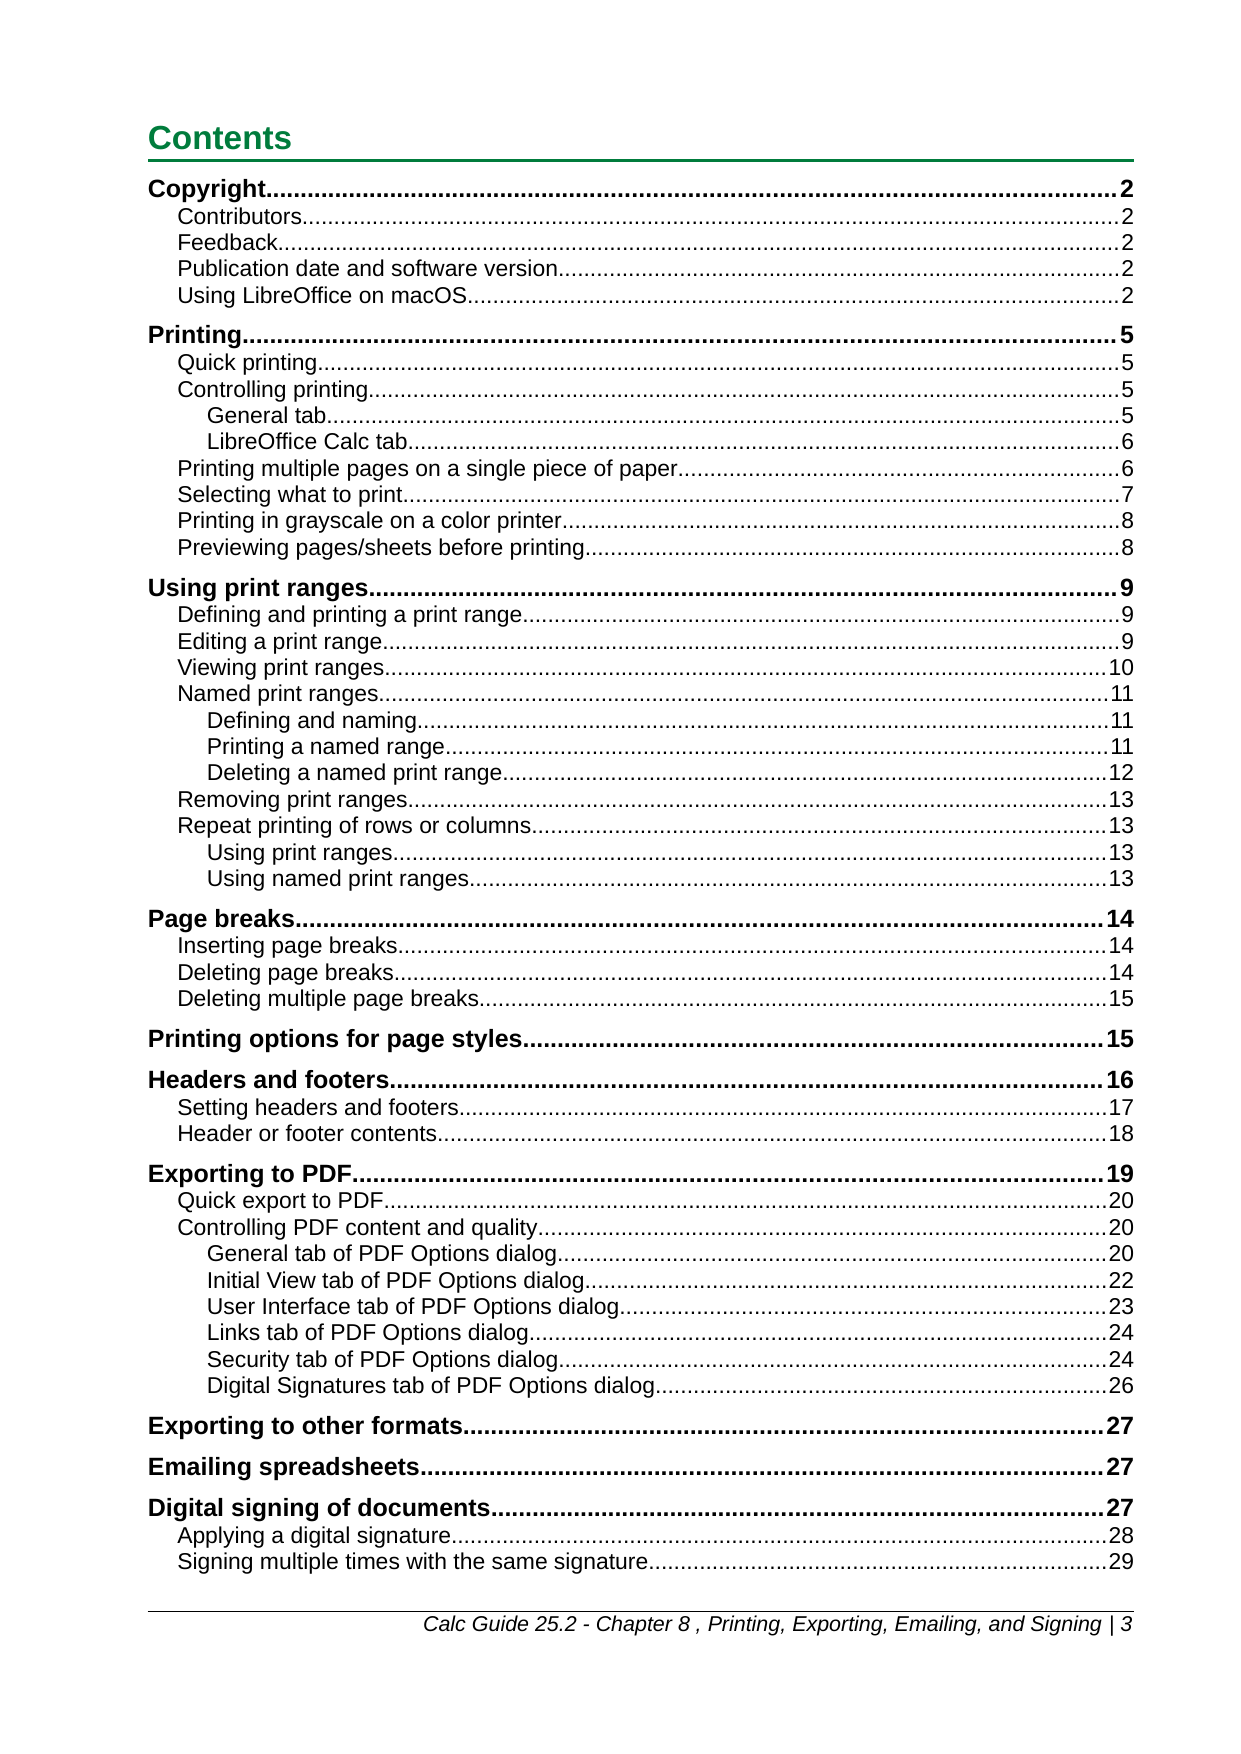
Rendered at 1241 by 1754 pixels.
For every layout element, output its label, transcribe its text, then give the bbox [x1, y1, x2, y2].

text General tab 5 [207, 402, 1134, 428]
text Quick printing 5 [177, 349, 1134, 376]
text Printing in grayscale on a color printer 8 [177, 507, 1134, 534]
text Headers and footers 16 [148, 1065, 1134, 1094]
text Controlling printing 5 [177, 376, 1134, 402]
text Links tab of PDF Options dialog 24 [207, 1319, 1134, 1346]
text Emailing spreadsheets 27 [148, 1452, 1134, 1481]
text Selecting what to print 7 [177, 481, 1134, 507]
text Printing 5 [148, 321, 1134, 349]
text Defining and naming 11 [207, 707, 1134, 733]
text Copyright 2 [148, 174, 1134, 203]
text Repeat printing of rows or columns 13 [177, 812, 1134, 838]
text Printing a named range 11 [207, 733, 1134, 759]
text Page breaks 14 [148, 903, 1134, 932]
text Editing a print range 9 [177, 628, 1134, 654]
text Defining and printing a print range 9 [177, 601, 1134, 628]
text General tab of PDF Options dialog 20 [207, 1240, 1134, 1267]
text Using named print ranges 13 [207, 865, 1134, 891]
text Using LibreOffice on macOS 2 [177, 282, 1134, 308]
text LibreOffice Calc tab 6 [207, 428, 1134, 455]
text Deleting page breaks 14 [177, 959, 1134, 985]
text Header or footer contents 18 [177, 1120, 1134, 1146]
text Using print ranges 13 [207, 838, 1134, 865]
text Deleting a named print range 12 [207, 759, 1134, 786]
text Controlling PDF content and quality 20 [177, 1214, 1134, 1240]
text Initial View tab of PDF Options dialog 22 [207, 1267, 1134, 1293]
text Printing multiple pages on a single piece of paper 6 [177, 455, 1134, 481]
text Named print ranges 11 [177, 680, 1134, 707]
text Setting headers and footers 17 [177, 1094, 1134, 1120]
text Exporting to PDF 19 [148, 1159, 1134, 1187]
text Removing print ranges 13 [177, 786, 1134, 812]
text Exporting to other formats 27 [148, 1411, 1134, 1439]
text User Interface tab of PDF Options dialog 23 [207, 1293, 1134, 1319]
text Security tab of PDF Options dialog 24 [207, 1346, 1134, 1372]
text Printing options for page styles 15 [148, 1024, 1134, 1052]
text Viewing print ranges 10 [177, 654, 1134, 680]
text Quick export to PDF 20 [177, 1187, 1134, 1214]
text Contributors 2 [177, 203, 1134, 229]
text Signing multiple times with the same signature 29 [177, 1548, 1134, 1574]
text Applying a digital signature 28 [177, 1522, 1134, 1548]
subtitle Contents [148, 118, 1134, 159]
text Previewing pages/sheets before printing 8 [177, 534, 1134, 560]
text Inserting page breaks 14 [177, 932, 1134, 959]
text Using print ranges 9 [148, 572, 1134, 601]
text Feedback 2 [177, 229, 1134, 255]
text Publication date and software version 2 [177, 255, 1134, 282]
text Deleting multiple page breaks 15 [177, 985, 1134, 1011]
text Digital signing of documents 27 [148, 1493, 1134, 1522]
text Digital Signatures tab of PDF Options dialog 26 [207, 1372, 1134, 1398]
